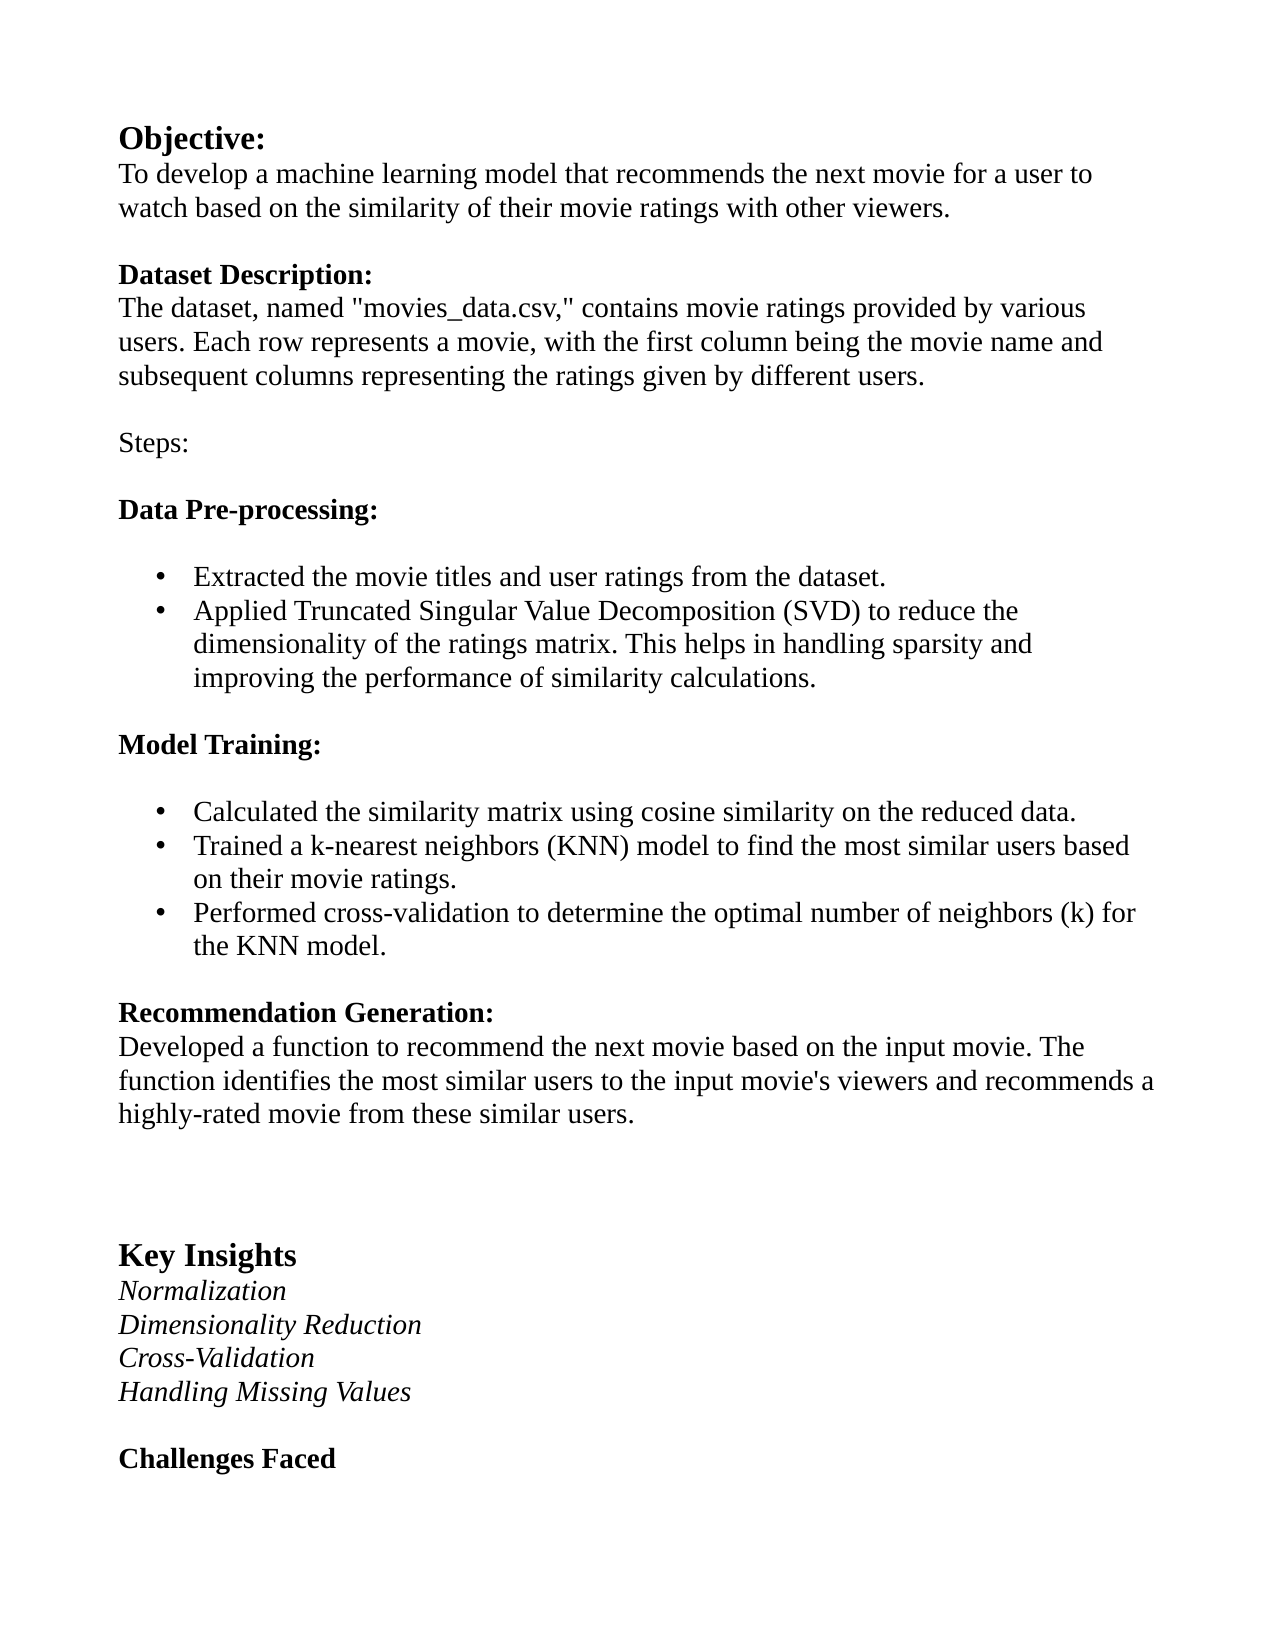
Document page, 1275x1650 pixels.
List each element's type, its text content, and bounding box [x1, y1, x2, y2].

text Recommendation Generation: [118, 996, 1157, 1029]
list Calculated the similarity matrix using cosine similarity on the reduced data. [156, 794, 1157, 828]
text Steps: [118, 425, 1157, 458]
text To develop a machine learning model that recommends the next movie for a user to watch based on the similarity of their movie ratings with other viewers. [118, 156, 1157, 223]
list Applied Truncated Singular Value Decomposition (SVD) to reduce the dimensionality of the ratings matrix. This helps in handling sparsity and improving the performance of similarity calculations. [156, 593, 1157, 693]
list Extracted the movie titles and user ratings from the dataset. [156, 559, 1157, 593]
text Data Pre-processing: [118, 492, 1157, 525]
list Performed cross-validation to determine the optimal number of neighbors (k) for the KNN model. [156, 895, 1157, 962]
text Handling Missing Values [118, 1374, 1157, 1408]
text Dimensionality Reduction [118, 1307, 1157, 1341]
list Trained a k-nearest neighbors (KNN) model to find the most similar users based on their movie ratings. [156, 828, 1157, 895]
text The dataset, named "movies_data.csv," contains movie ratings provided by various users. Each row represents a movie, with the first column being the movie name and subsequent columns representing the ratings given by different users. [118, 291, 1157, 391]
text Normalization [118, 1273, 1157, 1307]
text Dataset Description: [118, 257, 1157, 291]
text Developed a function to recommend the next movie based on the input movie. The function identifies the most similar users to the input movie's viewers and recommends a highly-rated movie from these similar users. [118, 1029, 1157, 1130]
text Cross-Validation [118, 1341, 1157, 1374]
text Objective: [118, 118, 1157, 156]
text Key Insights [118, 1235, 1157, 1273]
text Model Training: [118, 727, 1157, 760]
text Challenges Faced [118, 1441, 1157, 1475]
